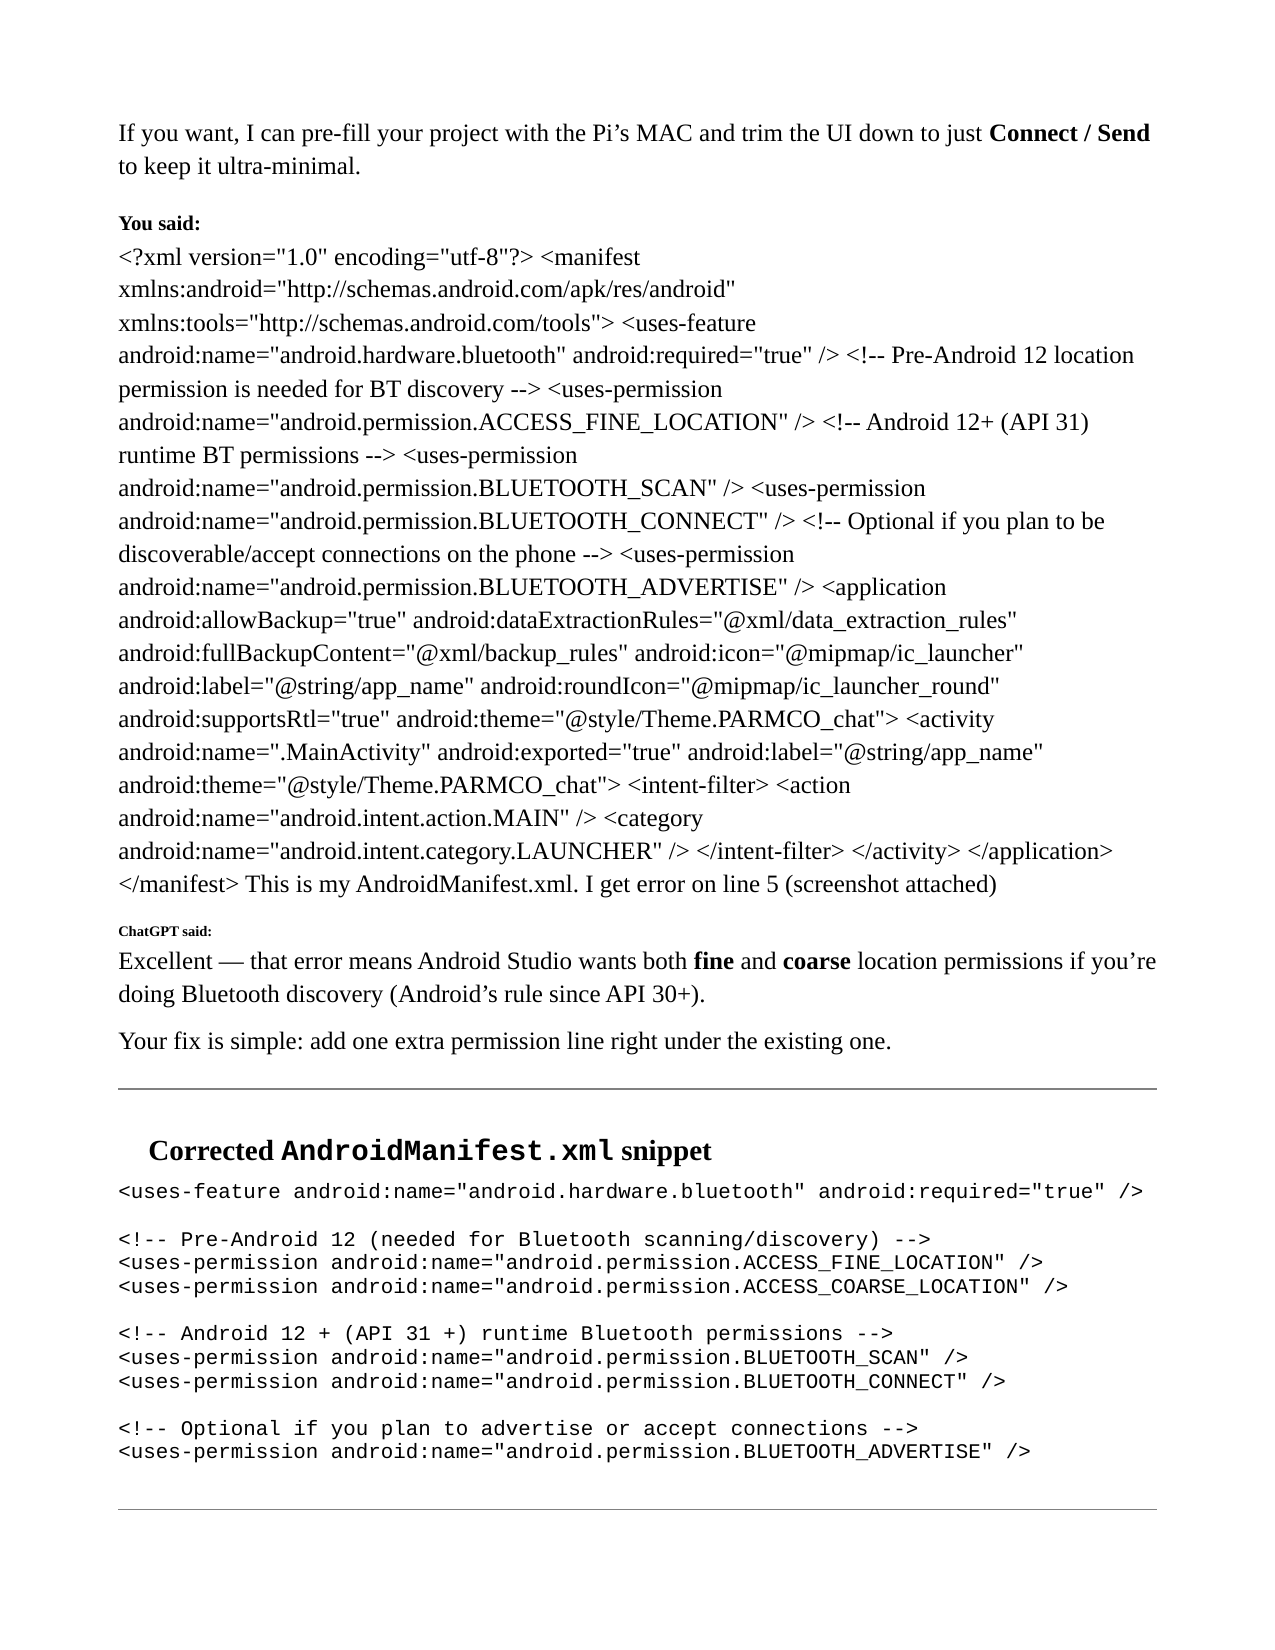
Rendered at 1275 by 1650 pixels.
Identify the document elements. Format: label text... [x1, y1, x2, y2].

text <uses-permission android:name="android.permission.BLUETOOTH_SCAN" /> [118, 1347, 1157, 1371]
subtitle ✅ Corrected AndroidManifest.xml snippet [118, 1133, 1157, 1169]
text <uses-feature android:name="android.hardware.bluetooth" android:required="true" /> [118, 1181, 1157, 1205]
text Your fix is simple: add one extra permission line right under the existing one. [118, 1026, 1157, 1055]
text <uses-permission android:name="android.permission.BLUETOOTH_ADVERTISE" /> [118, 1442, 1157, 1465]
subtitle ChatGPT said: [118, 923, 1157, 939]
text <!-- Pre-Android 12 (needed for Bluetooth scanning/discovery) --> [118, 1229, 1157, 1252]
text <?xml version="1.0" encoding="utf-8"?> <manifest xmlns:android="http://schemas.android.com/apk/res/android" xmlns:tools="http://schemas.android.com/tools"> <uses-feature android:name="android.hardware.bluetooth" android:required="true" /> <!-- Pre-Android 12 location permission is needed for BT discovery --> <uses-permission android:name="android.permission.ACCESS_FINE_LOCATION" /> <!-- Android 12+ (API 31) runtime BT permissions --> <uses-permission android:name="android.permission.BLUETOOTH_SCAN" /> <uses-permission android:name="android.permission.BLUETOOTH_CONNECT" /> <!-- Optional if you plan to be discoverable/accept connections on the phone --> <uses-permission android:name="android.permission.BLUETOOTH_ADVERTISE" /> <application android:allowBackup="true" android:dataExtractionRules="@xml/data_extraction_rules" android:fullBackupContent="@xml/backup_rules" android:icon="@mipmap/ic_launcher" android:label="@string/app_name" android:roundIcon="@mipmap/ic_launcher_round" android:supportsRtl="true" android:theme="@style/Theme.PARMCO_chat"> <activity android:name=".MainActivity" android:exported="true" android:label="@string/app_name" android:theme="@style/Theme.PARMCO_chat"> <intent-filter> <action android:name="android.intent.action.MAIN" /> <category android:name="android.intent.category.LAUNCHER" /> </intent-filter> </activity> </application> </manifest> This is my AndroidManifest.xml. I get error on line 5 (screenshot attached) [118, 242, 1157, 898]
text <uses-permission android:name="android.permission.BLUETOOTH_CONNECT" /> [118, 1371, 1157, 1394]
text If you want, I can pre-fill your project with the Pi’s MAC and trim the UI down to just Connect / Send to keep it ultra-minimal. [118, 118, 1157, 180]
subtitle You said: [118, 211, 1157, 235]
text <!-- Android 12 + (API 31 +) runtime Bluetooth permissions --> [118, 1323, 1157, 1347]
text Excellent — that error means Android Studio wants both fine and coarse location permissions if you’re doing Bluetooth discovery (Android’s rule since API 30+). [118, 946, 1157, 1008]
text <uses-permission android:name="android.permission.ACCESS_COARSE_LOCATION" /> [118, 1276, 1157, 1300]
text <!-- Optional if you plan to advertise or accept connections --> [118, 1418, 1157, 1442]
text <uses-permission android:name="android.permission.ACCESS_FINE_LOCATION" /> [118, 1252, 1157, 1276]
